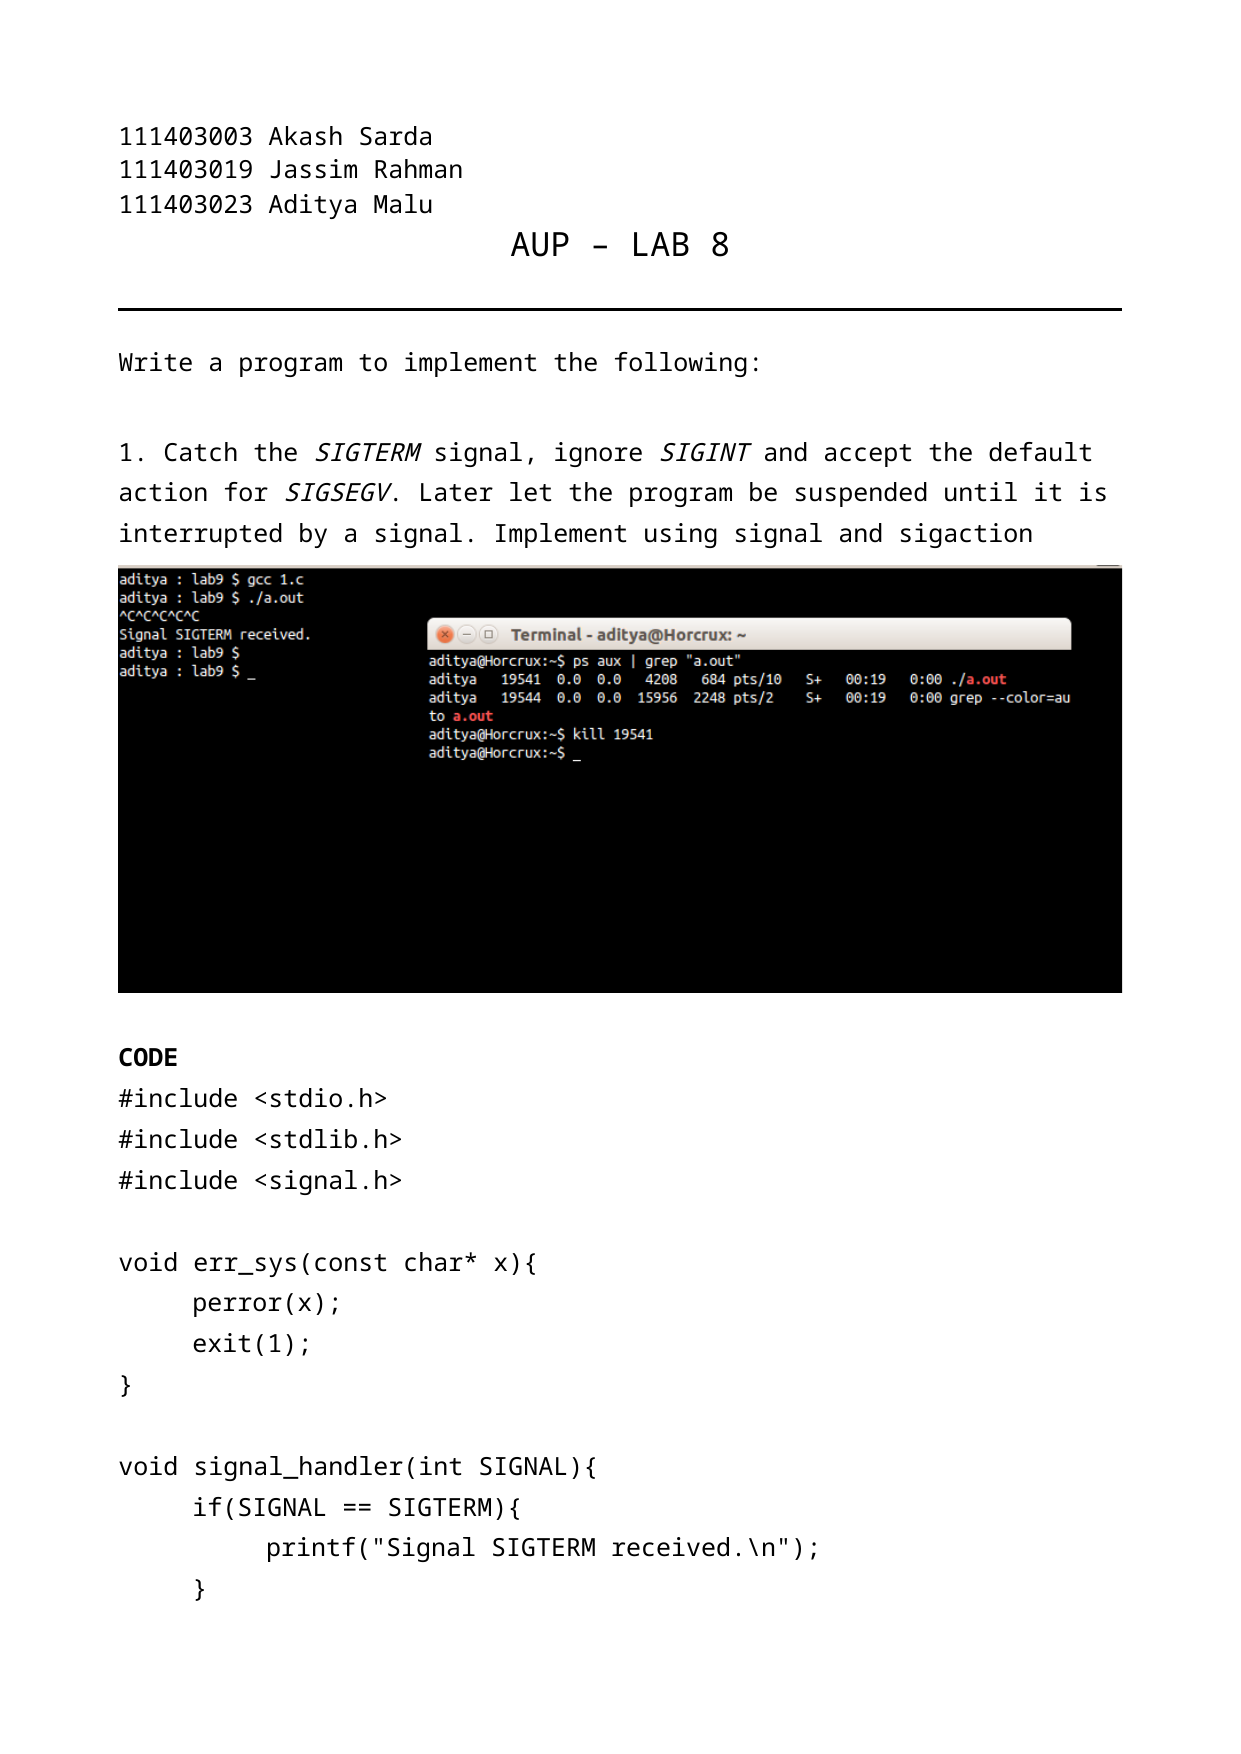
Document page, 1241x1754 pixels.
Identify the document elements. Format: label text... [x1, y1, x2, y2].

text printf("Signal SIGTERM received.\n"); [118, 1530, 1122, 1564]
text perror(x); [118, 1285, 1122, 1319]
text Write a program to implement the following: [118, 345, 1122, 379]
text 111403019 Jassim Rahman [118, 152, 1122, 186]
text if(SIGNAL == SIGTERM){ [118, 1489, 1122, 1523]
text } [118, 1571, 1122, 1605]
text } [118, 1367, 1122, 1401]
picture [118, 565, 1123, 993]
text 111403023 Aditya Malu [118, 186, 1122, 220]
text exit(1); [118, 1326, 1122, 1360]
text CODE [118, 1040, 1122, 1074]
text 111403003 Akash Sarda [118, 118, 1122, 152]
text #include <stdio.h> [118, 1081, 1122, 1115]
text void err_sys(const char* x){ [118, 1244, 1122, 1278]
text #include <stdlib.h> [118, 1122, 1122, 1156]
text #include <signal.h> [118, 1163, 1122, 1197]
text AUP – LAB 8 [118, 220, 1122, 266]
text void signal_handler(int SIGNAL){ [118, 1448, 1122, 1482]
text 1. Catch the SIGTERM signal, ignore SIGINT and accept the default action for SIGSEGV. Later let the program be suspended until it is interrupted by a signal. Implement using signal and sigaction [118, 434, 1122, 550]
